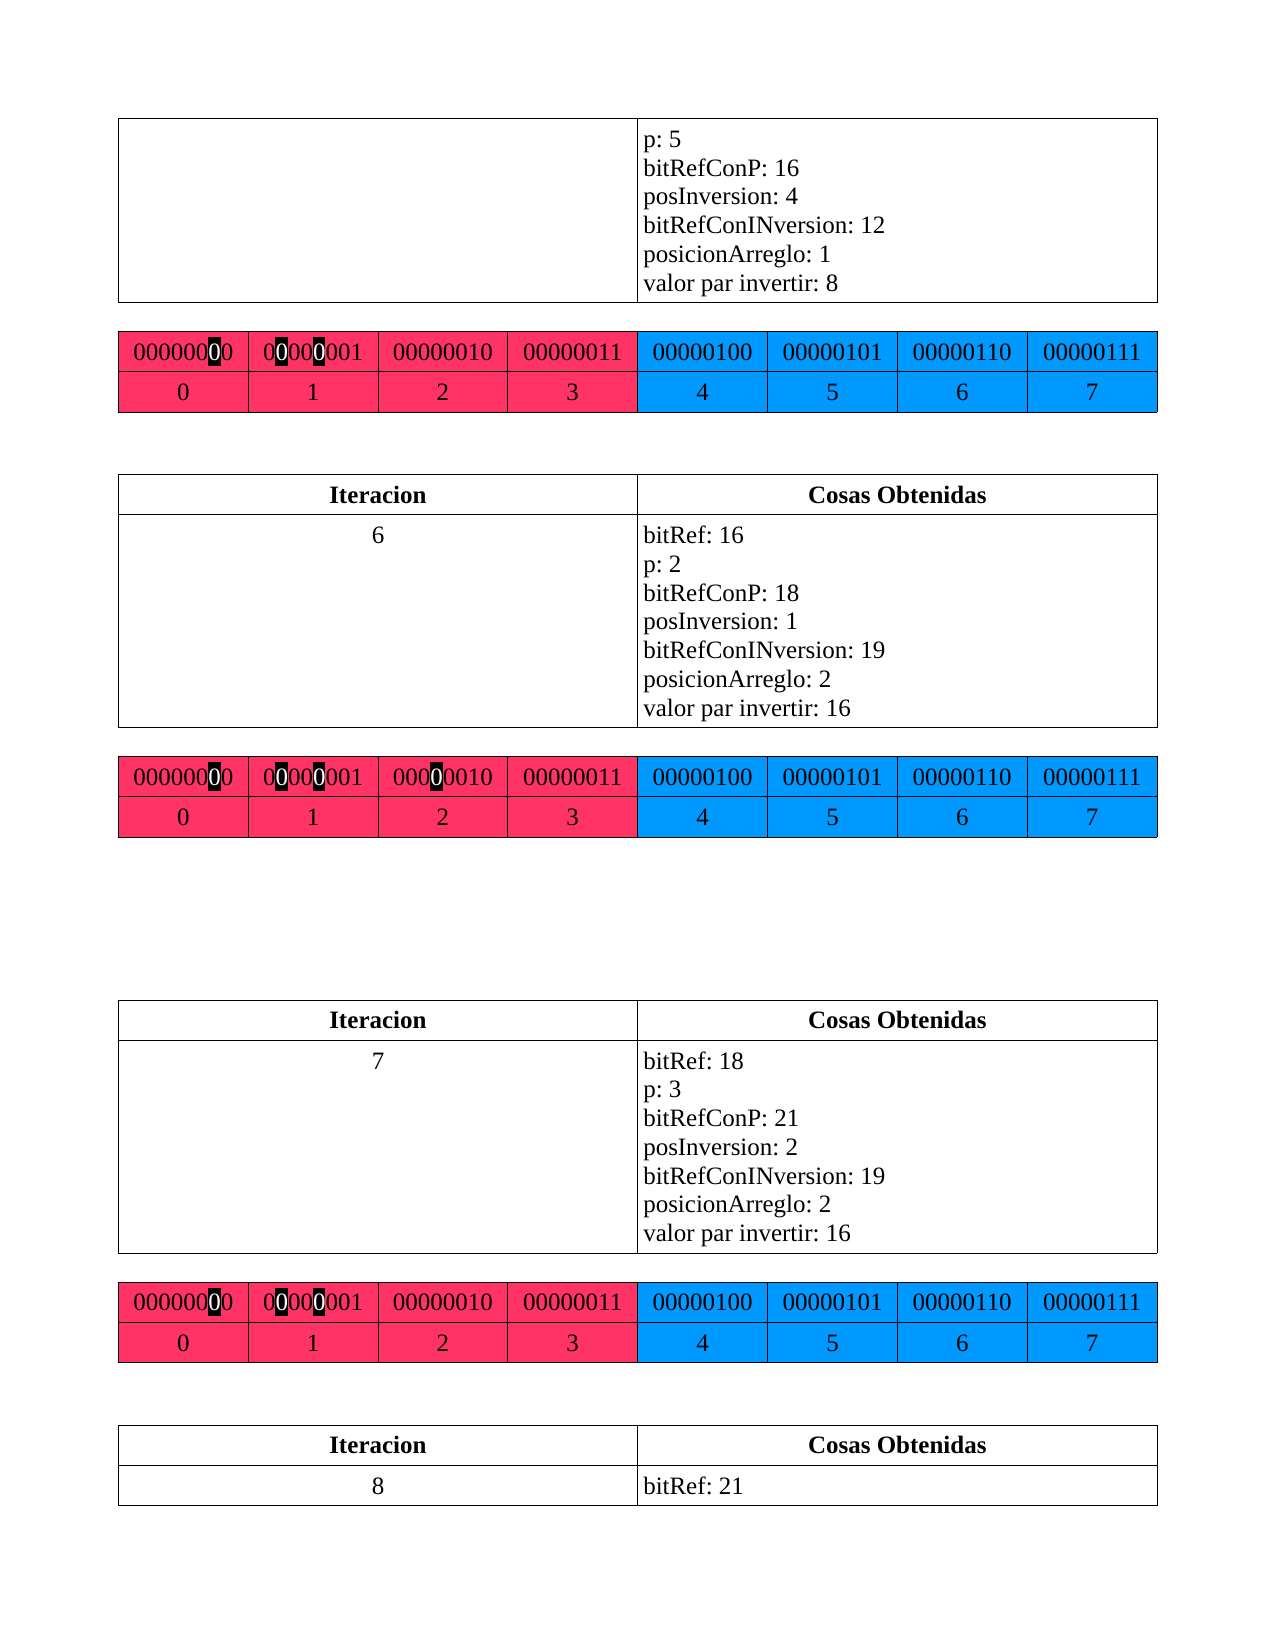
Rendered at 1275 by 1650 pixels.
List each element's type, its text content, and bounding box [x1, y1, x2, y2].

table_cell 5 [768, 1323, 897, 1362]
table_header 00000101 [768, 1283, 897, 1322]
table_cell 4 [638, 797, 767, 837]
table_header 00000111 [1028, 757, 1157, 796]
table_header 00000010 [379, 1283, 507, 1322]
table_cell 3 [508, 797, 637, 837]
table_cell 3 [508, 1323, 637, 1362]
table_cell 2 [379, 372, 507, 412]
table_header 00000100 [638, 757, 767, 796]
table_header 00000100 [638, 1283, 767, 1322]
table_header 00000011 [508, 332, 637, 371]
table_header 00000101 [768, 757, 897, 796]
table_cell 4 [638, 1323, 767, 1362]
table_header 00000110 [898, 332, 1027, 371]
table_header Cosas Obtenidas [638, 475, 1157, 514]
table_cell 6 [898, 1323, 1027, 1362]
table_header 00000011 [508, 1283, 637, 1322]
table_cell 7 [1028, 797, 1157, 837]
table_cell 2 [379, 1323, 507, 1362]
table_cell 7 [1028, 1323, 1157, 1362]
table_cell 1 [249, 372, 378, 412]
table_header Iteracion [119, 1426, 637, 1465]
table_header 00000000 [119, 1283, 248, 1322]
table_cell 7 [119, 1041, 637, 1253]
table_header 00000111 [1028, 332, 1157, 371]
table_cell 0 [119, 372, 248, 412]
table_cell 2 [379, 797, 507, 837]
table_cell 5 [768, 797, 897, 837]
table_cell 0 [119, 1323, 248, 1362]
table_header 00000000 [119, 757, 248, 796]
table_cell 8 [119, 1466, 637, 1505]
table_header 00000110 [898, 1283, 1027, 1322]
table_header 00000101 [768, 332, 897, 371]
table_cell bitRef: 16 p: 2 bitRefConP: 18 posInversion: 1 bitRefConINversion: 19 posicionArreglo: 2 valor par invertir: 16 [638, 515, 1157, 727]
table_cell bitRef: 21 [638, 1466, 1157, 1505]
table_cell 3 [508, 372, 637, 412]
table_cell 7 [1028, 372, 1157, 412]
table_cell 1 [249, 797, 378, 837]
table_header Cosas Obtenidas [638, 1426, 1157, 1465]
table_header 00000001 [249, 757, 378, 796]
table_header 00000110 [898, 757, 1027, 796]
table_cell 4 [638, 372, 767, 412]
table_cell 6 [898, 797, 1027, 837]
table_header 00000001 [249, 332, 378, 371]
table_header Cosas Obtenidas [638, 1001, 1157, 1040]
table_header 00000001 [249, 1283, 378, 1322]
table_cell 0 [119, 797, 248, 837]
table_header Iteracion [119, 475, 637, 514]
table_cell bitRef: 18 p: 3 bitRefConP: 21 posInversion: 2 bitRefConINversion: 19 posicionArreglo: 2 valor par invertir: 16 [638, 1041, 1157, 1253]
table_header 00000011 [508, 757, 637, 796]
table_cell 6 [119, 515, 637, 727]
table_header 00000111 [1028, 1283, 1157, 1322]
table_cell 1 [249, 1323, 378, 1362]
table_header 00000010 [379, 757, 507, 796]
table_cell 5 [768, 372, 897, 412]
table_header 00000010 [379, 332, 507, 371]
table_cell [119, 119, 637, 302]
table_header 00000100 [638, 332, 767, 371]
table_header Iteracion [119, 1001, 637, 1040]
table_cell p: 5 bitRefConP: 16 posInversion: 4 bitRefConINversion: 12 posicionArreglo: 1 valor par invertir: 8 [638, 119, 1157, 302]
table_header 00000000 [119, 332, 248, 371]
table_cell 6 [898, 372, 1027, 412]
